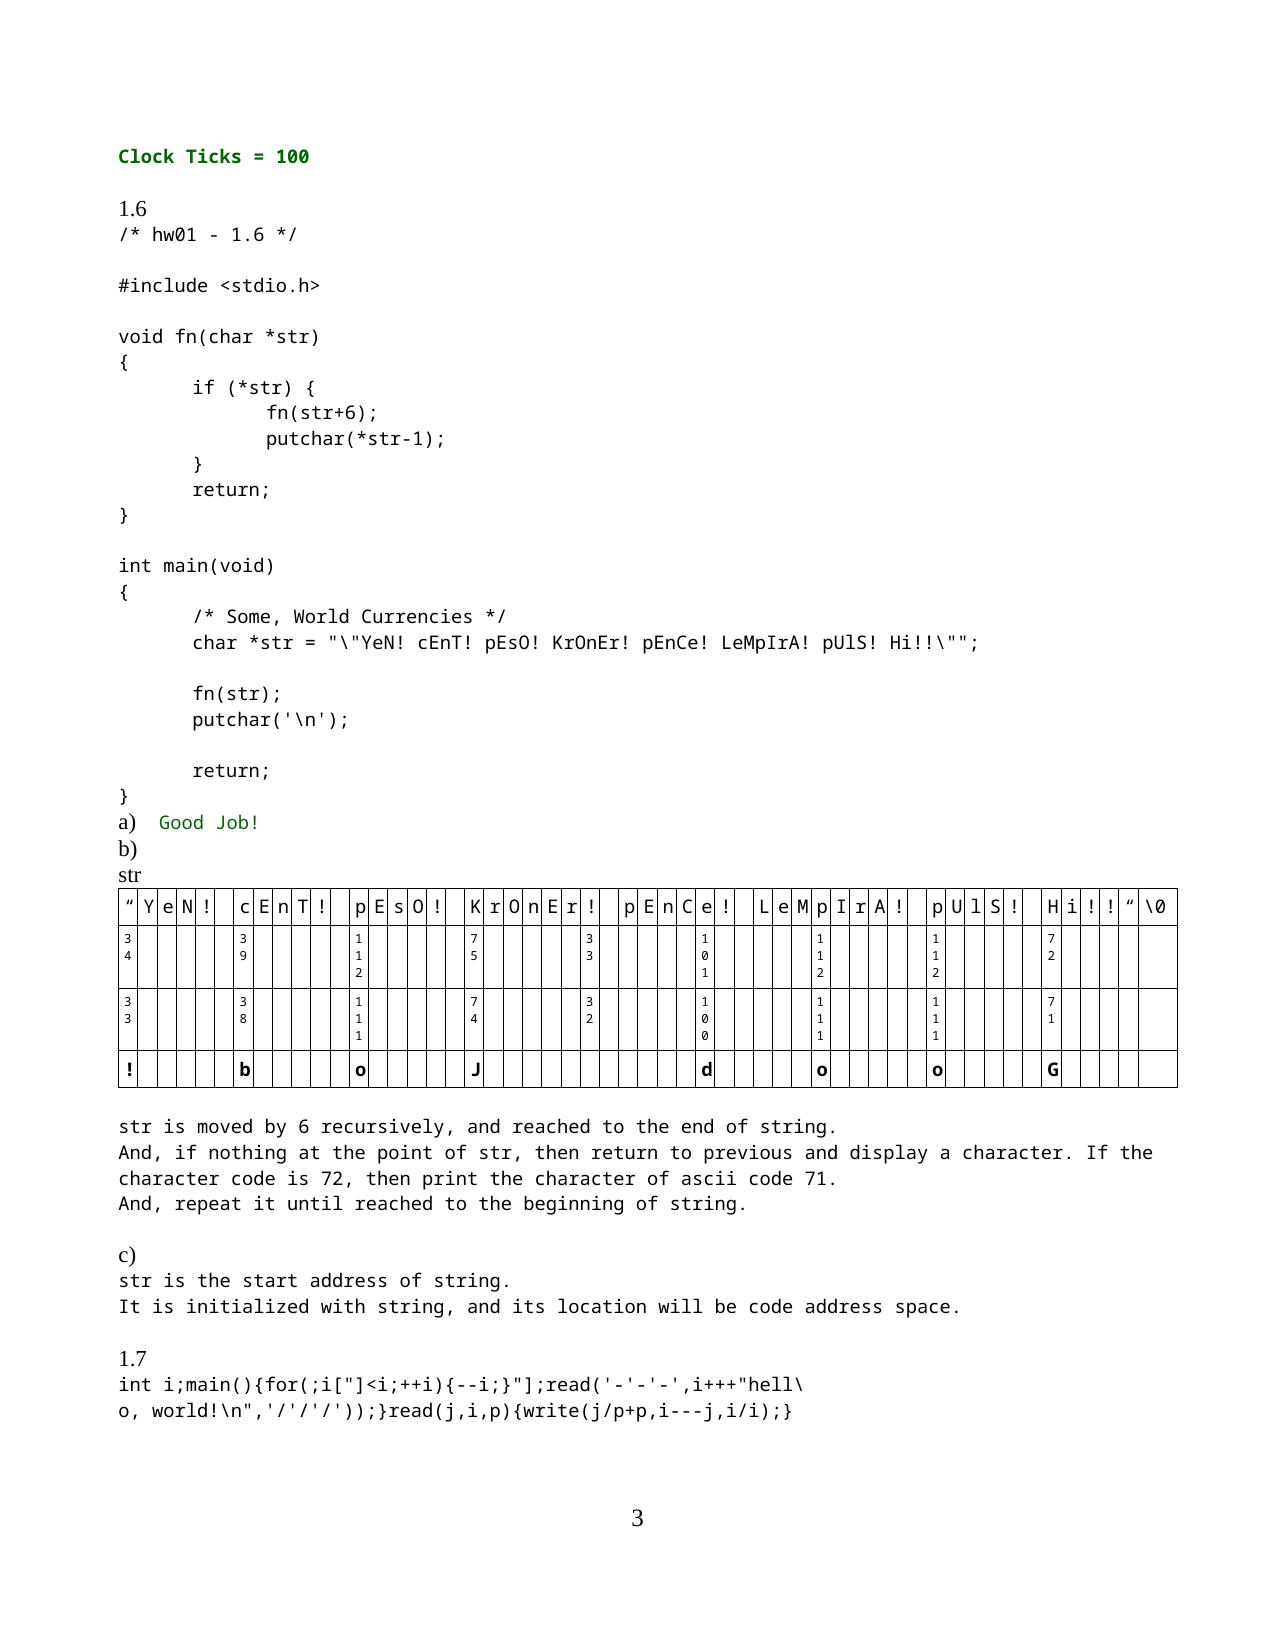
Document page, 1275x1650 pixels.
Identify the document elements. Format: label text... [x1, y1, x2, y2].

table_cell [600, 926, 618, 987]
table_cell [773, 926, 791, 987]
table_cell o [350, 1051, 368, 1087]
text b) [118, 835, 1157, 861]
text { [118, 578, 1157, 604]
table_cell [773, 1051, 791, 1087]
table_cell [677, 926, 695, 987]
table_cell b [234, 1051, 253, 1087]
table_header ! [196, 889, 214, 924]
table_header ! [888, 889, 907, 924]
table_cell [946, 989, 964, 1050]
table_cell [504, 926, 522, 987]
table_cell 112 [812, 926, 830, 987]
table_cell [908, 926, 926, 987]
table_cell [138, 1051, 157, 1087]
text c) [118, 1241, 1157, 1268]
table_cell [254, 989, 272, 1050]
table_cell [619, 1051, 637, 1087]
table_cell [311, 989, 330, 1050]
table_cell [196, 926, 214, 987]
table_header O [408, 889, 426, 924]
table_cell [523, 1051, 541, 1087]
table_header r [562, 889, 580, 924]
table_cell [177, 989, 195, 1050]
table_cell [484, 926, 503, 987]
table_cell [908, 1051, 926, 1087]
table_header H [1042, 889, 1061, 924]
table_cell [965, 989, 984, 1050]
table_cell [869, 926, 887, 987]
table_header I [831, 889, 849, 924]
table_header A [869, 889, 887, 924]
table_cell [215, 926, 233, 987]
table_cell 33 [119, 989, 137, 1050]
table_header p [350, 889, 368, 924]
table_cell [869, 1051, 887, 1087]
table_cell [1062, 1051, 1080, 1087]
text Clock Ticks = 100 [118, 144, 1157, 169]
table_header N [177, 889, 195, 924]
table_cell [369, 1051, 387, 1087]
table_cell [888, 989, 907, 1050]
table_cell [446, 989, 464, 1050]
table_header [735, 889, 753, 924]
text fn(str); [118, 680, 1157, 706]
table_cell [158, 1051, 176, 1087]
text #include <stdio.h> [118, 272, 1157, 298]
table_header K [465, 889, 483, 924]
table_cell 112 [350, 926, 368, 987]
table_header M [792, 889, 811, 924]
table_header E [369, 889, 387, 924]
table_cell [388, 1051, 407, 1087]
table_cell [446, 926, 464, 987]
table_cell [619, 926, 637, 987]
table_cell [1081, 1051, 1099, 1087]
table_cell [869, 989, 887, 1050]
text It is initialized with string, and its location will be code address space. [118, 1293, 1157, 1319]
table_cell [331, 1051, 349, 1087]
table_cell [792, 926, 811, 987]
table_cell [1100, 926, 1118, 987]
text And, if nothing at the point of str, then return to previous and display a character. If the character code is 72, then print the character of ascii code 71. [118, 1139, 1157, 1190]
table_cell 71 [1042, 989, 1061, 1050]
table_cell [965, 1051, 984, 1087]
table_header E [542, 889, 561, 924]
table_cell 72 [1042, 926, 1061, 987]
text /* Some, World Currencies */ [118, 604, 1157, 629]
table_cell [735, 989, 753, 1050]
table_cell 111 [927, 989, 945, 1050]
text fn(str+6); [118, 400, 1157, 425]
table_header ! [581, 889, 599, 924]
table_header ! [715, 889, 734, 924]
table_cell [311, 926, 330, 987]
table_cell [1100, 989, 1118, 1050]
text char *str = "\"YeN! cEnT! pEsO! KrOnEr! pEnCe! LeMpIrA! pUlS! Hi!!\""; [118, 629, 1157, 655]
table_cell [138, 989, 157, 1050]
table_cell [196, 1051, 214, 1087]
table_header ! [1100, 889, 1118, 924]
table_cell [1004, 1051, 1022, 1087]
text str is the start address of string. [118, 1268, 1157, 1293]
table_cell [888, 1051, 907, 1087]
table_header “ [119, 889, 137, 924]
table_cell 38 [234, 989, 253, 1050]
table_cell [427, 926, 445, 987]
table_cell [985, 989, 1003, 1050]
table_cell [715, 1051, 734, 1087]
table_cell [562, 1051, 580, 1087]
table_cell [273, 926, 291, 987]
table_cell [177, 1051, 195, 1087]
table_header c [234, 889, 253, 924]
table_cell [1139, 989, 1177, 1050]
table_cell [254, 1051, 272, 1087]
table_cell [677, 1051, 695, 1087]
table_header p [812, 889, 830, 924]
table_cell [754, 926, 772, 987]
table_cell [792, 989, 811, 1050]
table_cell 34 [119, 926, 137, 987]
table_cell [831, 1051, 849, 1087]
table_header Y [138, 889, 157, 924]
table_header e [696, 889, 714, 924]
table_cell [408, 1051, 426, 1087]
text } [118, 502, 1157, 527]
table_cell 112 [927, 926, 945, 987]
table_header p [619, 889, 637, 924]
table_cell [638, 989, 657, 1050]
table_cell [985, 926, 1003, 987]
table_header r [850, 889, 868, 924]
table_cell [965, 926, 984, 987]
table_cell [600, 1051, 618, 1087]
table_cell [484, 989, 503, 1050]
table_cell [215, 989, 233, 1050]
table_cell [1023, 1051, 1041, 1087]
table_header [331, 889, 349, 924]
table_cell [1139, 926, 1177, 987]
table_cell [831, 989, 849, 1050]
text int main(void) [118, 553, 1157, 578]
table_cell [542, 1051, 561, 1087]
table_cell [754, 1051, 772, 1087]
table_header n [658, 889, 676, 924]
table_cell [292, 926, 310, 987]
table_cell [850, 926, 868, 987]
table_cell [754, 989, 772, 1050]
table_cell o [812, 1051, 830, 1087]
table_cell [985, 1051, 1003, 1087]
table_cell [138, 926, 157, 987]
table_cell [908, 989, 926, 1050]
table_cell [427, 989, 445, 1050]
text o, world!\n",'/'/'/'));}read(j,i,p){write(j/p+p,i---j,i/i);} [118, 1397, 1157, 1422]
text str [118, 861, 1157, 887]
table_cell [215, 1051, 233, 1087]
text void fn(char *str) [118, 323, 1157, 349]
table_cell [1119, 926, 1138, 987]
table_header p [927, 889, 945, 924]
table_cell [1119, 1051, 1138, 1087]
table_header i [1062, 889, 1080, 924]
table_cell [735, 926, 753, 987]
table_cell [331, 989, 349, 1050]
table_cell [504, 989, 522, 1050]
table_cell [735, 1051, 753, 1087]
table_header ! [1004, 889, 1022, 924]
table_cell [542, 926, 561, 987]
table_header E [638, 889, 657, 924]
table_header n [523, 889, 541, 924]
text int i;main(){for(;i["]<i;++i){--i;}"];read('-'-'-',i+++"hell\ [118, 1371, 1157, 1397]
table_header ! [427, 889, 445, 924]
table_cell G [1042, 1051, 1061, 1087]
table_cell [484, 1051, 503, 1087]
table_header L [754, 889, 772, 924]
table_cell [773, 989, 791, 1050]
table_header E [254, 889, 272, 924]
table_cell [946, 1051, 964, 1087]
table_cell 111 [350, 989, 368, 1050]
table_cell [446, 1051, 464, 1087]
table_header O [504, 889, 522, 924]
table_header [446, 889, 464, 924]
table_header e [773, 889, 791, 924]
table_cell J [465, 1051, 483, 1087]
table_cell [562, 926, 580, 987]
table_cell [292, 1051, 310, 1087]
table_cell [331, 926, 349, 987]
table_cell 32 [581, 989, 599, 1050]
table_cell [388, 989, 407, 1050]
table_cell [388, 926, 407, 987]
table_cell [600, 989, 618, 1050]
table_cell [715, 989, 734, 1050]
table_cell [581, 1051, 599, 1087]
table_cell 39 [234, 926, 253, 987]
text 1.7 [118, 1345, 1157, 1371]
table_cell [273, 989, 291, 1050]
table_header n [273, 889, 291, 924]
table_cell [542, 989, 561, 1050]
table_cell [408, 926, 426, 987]
table_cell [562, 989, 580, 1050]
table_cell [254, 926, 272, 987]
table_cell [831, 926, 849, 987]
table_cell d [696, 1051, 714, 1087]
table_cell [196, 989, 214, 1050]
table_cell [1004, 989, 1022, 1050]
table_cell [1081, 926, 1099, 987]
table_header U [946, 889, 964, 924]
table_cell [427, 1051, 445, 1087]
table_cell 100 [696, 989, 714, 1050]
table_cell [504, 1051, 522, 1087]
table_cell [658, 1051, 676, 1087]
table_header [600, 889, 618, 924]
text putchar(*str-1); [118, 425, 1157, 451]
table_cell 74 [465, 989, 483, 1050]
table_cell [638, 1051, 657, 1087]
table_cell [1100, 1051, 1118, 1087]
table_header [1023, 889, 1041, 924]
table_cell [292, 989, 310, 1050]
table_header S [985, 889, 1003, 924]
table_cell [369, 926, 387, 987]
text And, repeat it until reached to the beginning of string. [118, 1190, 1157, 1216]
text str is moved by 6 recursively, and reached to the end of string. [118, 1114, 1157, 1139]
table_cell [1062, 989, 1080, 1050]
table_cell [1023, 989, 1041, 1050]
table_cell [715, 926, 734, 987]
table_cell [1081, 989, 1099, 1050]
table_cell [311, 1051, 330, 1087]
text if (*str) { [118, 374, 1157, 400]
text putchar('\n'); [118, 706, 1157, 731]
table_cell [850, 1051, 868, 1087]
table_cell ! [119, 1051, 137, 1087]
text a) Good Job! [118, 808, 1157, 835]
table_header [908, 889, 926, 924]
table_header ! [311, 889, 330, 924]
table_header [215, 889, 233, 924]
text } [118, 451, 1157, 476]
table_cell [658, 926, 676, 987]
table_header s [388, 889, 407, 924]
table_cell [369, 989, 387, 1050]
text return; [118, 757, 1157, 782]
text /* hw01 - 1.6 */ [118, 221, 1157, 247]
table_header \0 [1139, 889, 1177, 924]
text { [118, 349, 1157, 374]
table_header r [484, 889, 503, 924]
table_cell 75 [465, 926, 483, 987]
table_cell [638, 926, 657, 987]
table_cell [523, 926, 541, 987]
table_cell [158, 989, 176, 1050]
table_header l [965, 889, 984, 924]
table_header ! [1081, 889, 1099, 924]
table_cell 101 [696, 926, 714, 987]
table_cell [946, 926, 964, 987]
table_cell [273, 1051, 291, 1087]
table_cell [1119, 989, 1138, 1050]
table_cell [1023, 926, 1041, 987]
table_cell [408, 989, 426, 1050]
table_cell [888, 926, 907, 987]
table_cell [658, 989, 676, 1050]
table_cell 111 [812, 989, 830, 1050]
table_cell [1139, 1051, 1177, 1087]
table_cell o [927, 1051, 945, 1087]
table_cell [177, 926, 195, 987]
table_cell [158, 926, 176, 987]
table_header e [158, 889, 176, 924]
table_cell [677, 989, 695, 1050]
table_cell [850, 989, 868, 1050]
table_header “ [1119, 889, 1138, 924]
text } [118, 782, 1157, 808]
table_header T [292, 889, 310, 924]
table_cell [1062, 926, 1080, 987]
table_header C [677, 889, 695, 924]
text return; [118, 476, 1157, 502]
table_cell [1004, 926, 1022, 987]
table_cell [523, 989, 541, 1050]
table_cell 33 [581, 926, 599, 987]
text 1.6 [118, 195, 1157, 221]
table_cell [792, 1051, 811, 1087]
table_cell [619, 989, 637, 1050]
